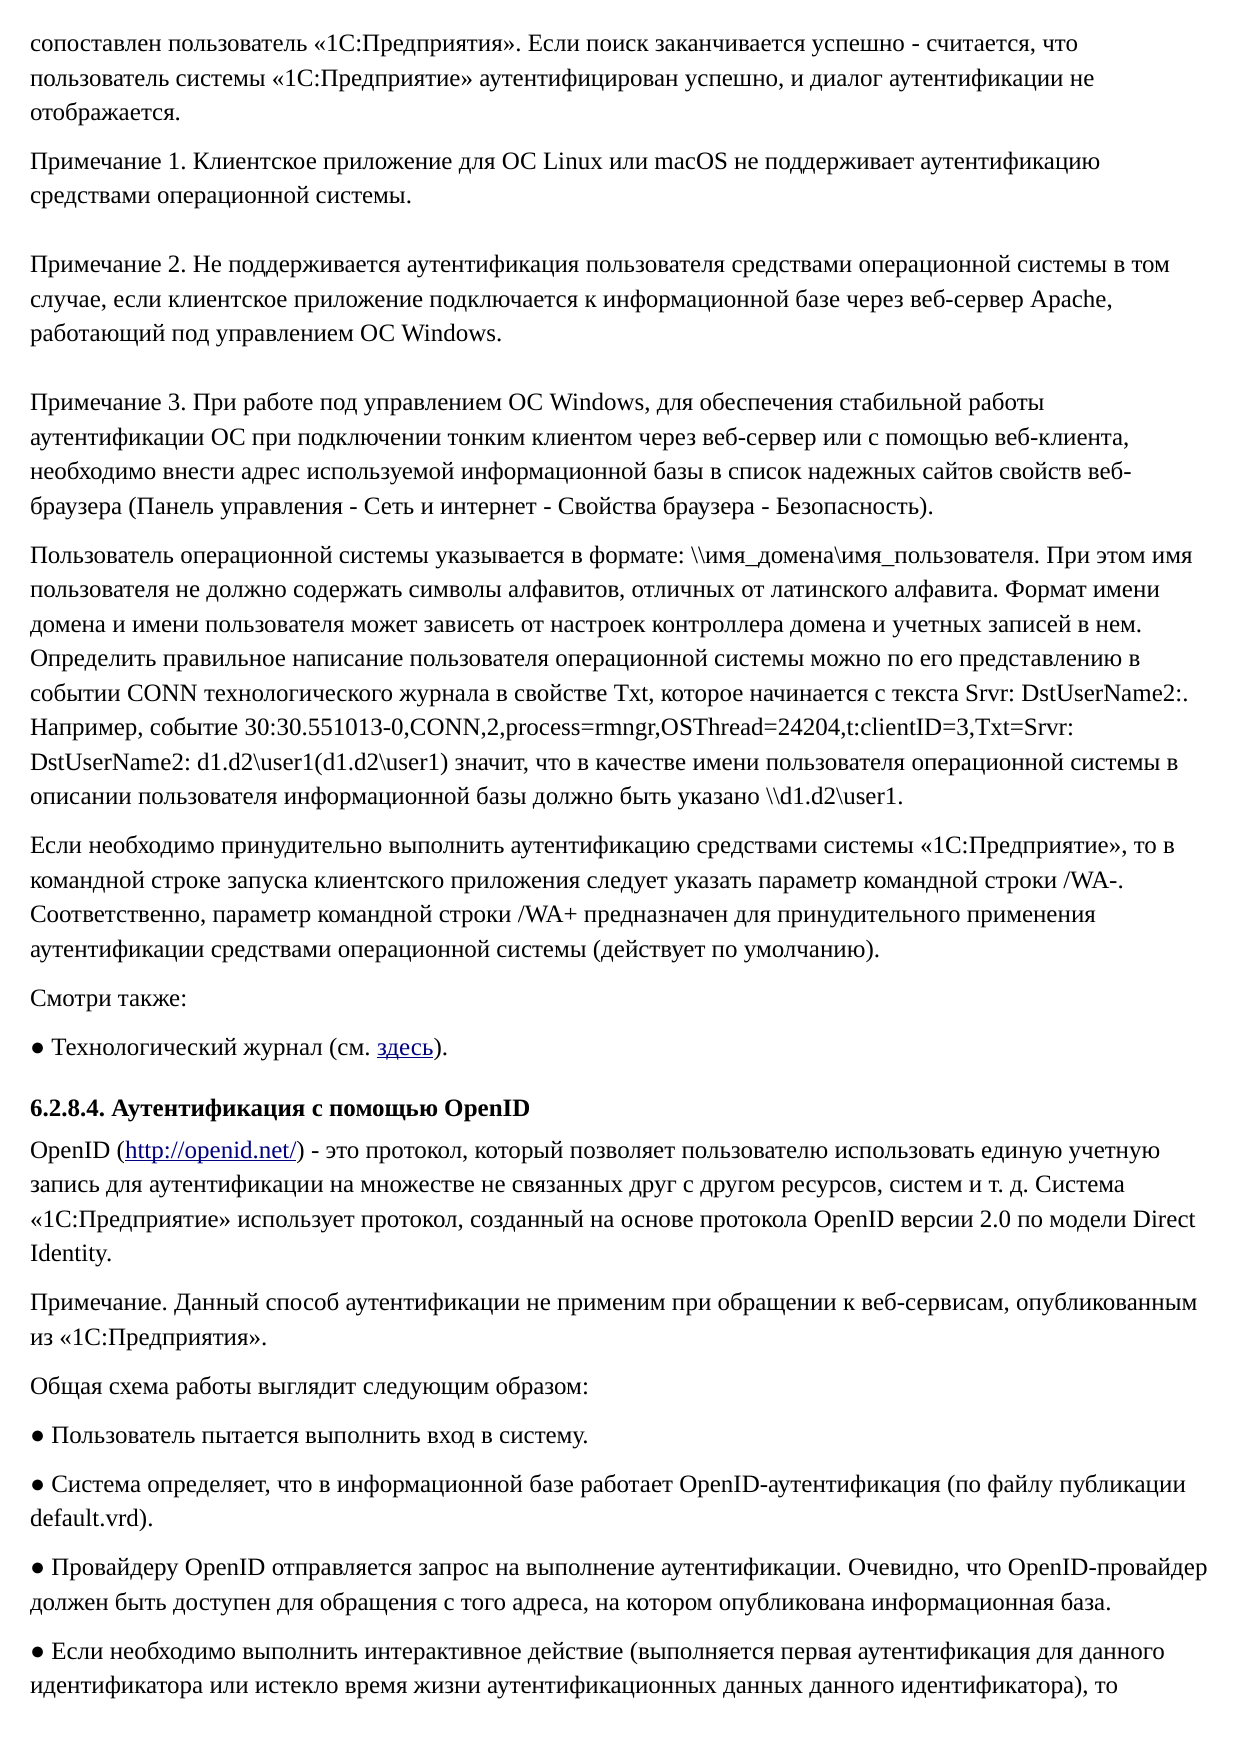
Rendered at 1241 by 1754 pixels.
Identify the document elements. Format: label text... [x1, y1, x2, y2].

text Примечание 1. Клиентское приложение для ОС Linux или macOS не поддерживает аутентификацию средствами операционной системы. Примечание 2. Не поддерживается аутентификация пользователя средствами операционной системы в том случае, если клиентское приложение подключается к информационной базе через веб-сервер Apache, работающий под управлением ОС Windows. Примечание 3. При работе под управлением ОС Windows, для обеспечения стабильной работы аутентификации ОС при подключении тонким клиентом через веб-сервер или с помощью веб-клиента, необходимо внести адрес используемой информационной базы в список надежных сайтов свойств веб-браузера (Панель управления ‑ Сеть и интернет ‑ Свойства браузера ‑ Безопасность). [30, 146, 1211, 520]
subtitle 6.2.8.4. Аутентификация с помощью OpenID [30, 1093, 1211, 1122]
text Смотри также: [30, 983, 1211, 1012]
text сопоставлен пользователь «1С:Предприятия». Если поиск заканчивается успешно ‑ считается, что пользователь системы «1С:Предприятие» аутентифицирован успешно, и диалог аутентификации не отображается. [30, 28, 1211, 126]
text ● Провайдеру OpenID отправляется запрос на выполнение аутентификации. Очевидно, что OpenID-провайдер должен быть доступен для обращения с того адреса, на котором опубликована информационная база. [30, 1552, 1211, 1616]
text Пользователь операционной системы указывается в формате: \\имя_домена\имя_пользователя. При этом имя пользователя не должно содержать символы алфавитов, отличных от латинского алфавита. Формат имени домена и имени пользователя может зависеть от настроек контроллера домена и учетных записей в нем. Определить правильное написание пользователя операционной системы можно по его представлению в событии CONN технологического журнала в свойстве Txt, которое начинается с текста Srvr: DstUserName2:. Например, событие 30:30.551013-0,CONN,2,process=rmngr,OSThread=24204,t:clientID=3,Txt=Srvr: DstUserName2: d1.d2\user1(d1.d2\user1) значит, что в качестве имени пользователя операционной системы в описании пользователя информационной базы должно быть указано \\d1.d2\user1. [30, 540, 1211, 810]
text ● Технологический журнал (см. здесь). [30, 1032, 1211, 1061]
text ● Система определяет, что в информационной базе работает OpenID-аутентификация (по файлу публикации default.vrd). [30, 1469, 1211, 1532]
text Общая схема работы выглядит следующим образом: [30, 1371, 1211, 1399]
text Примечание. Данный способ аутентификации не применим при обращении к веб-сервисам, опубликованным из «1С:Предприятия». [30, 1287, 1211, 1351]
text Если необходимо принудительно выполнить аутентификацию средствами системы «1С:Предприятие», то в командной строке запуска клиентского приложения следует указать параметр командной строки /WA-. Соответственно, параметр командной строки /WA+ предназначен для принудительного применения аутентификации средствами операционной системы (действует по умолчанию). [30, 830, 1211, 963]
text ● Если необходимо выполнить интерактивное действие (выполняется первая аутентификация для данного идентификатора или истекло время жизни аутентификационных данных данного идентификатора), то [30, 1636, 1211, 1699]
text OpenID (http://openid.net/) ‑ это протокол, который позволяет пользователю использовать единую учетную запись для аутентификации на множестве не связанных друг с другом ресурсов, систем и т. д. Система «1С:Предприятие» использует протокол, созданный на основе протокола OpenID версии 2.0 по модели Direct Identity. [30, 1135, 1211, 1267]
text ● Пользователь пытается выполнить вход в систему. [30, 1420, 1211, 1449]
